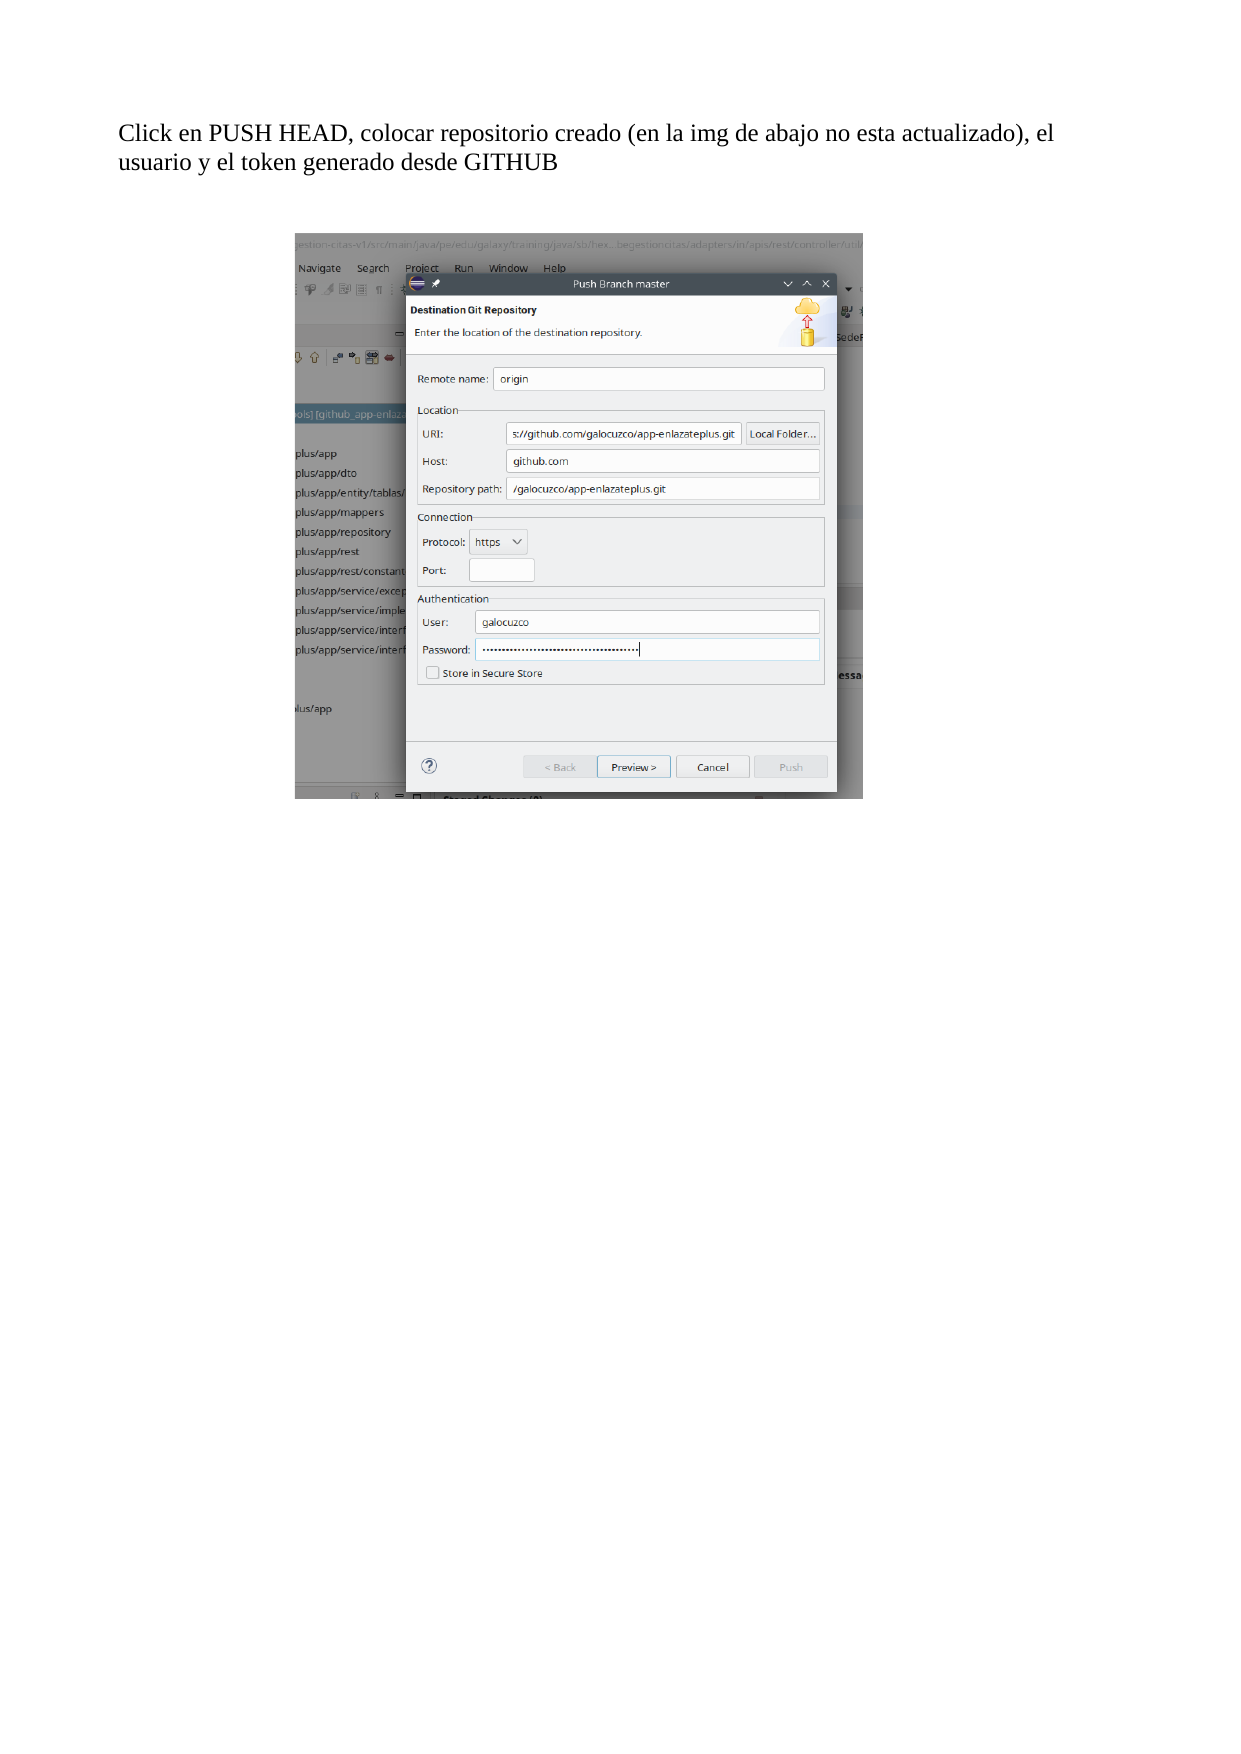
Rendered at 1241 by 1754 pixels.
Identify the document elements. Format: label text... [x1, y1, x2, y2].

text Click en PUSH HEAD, colocar repositorio creado (en la img de abajo no esta actualizado), el usuario y el token generado desde GITHUB [118, 118, 1122, 176]
picture [294, 233, 863, 799]
